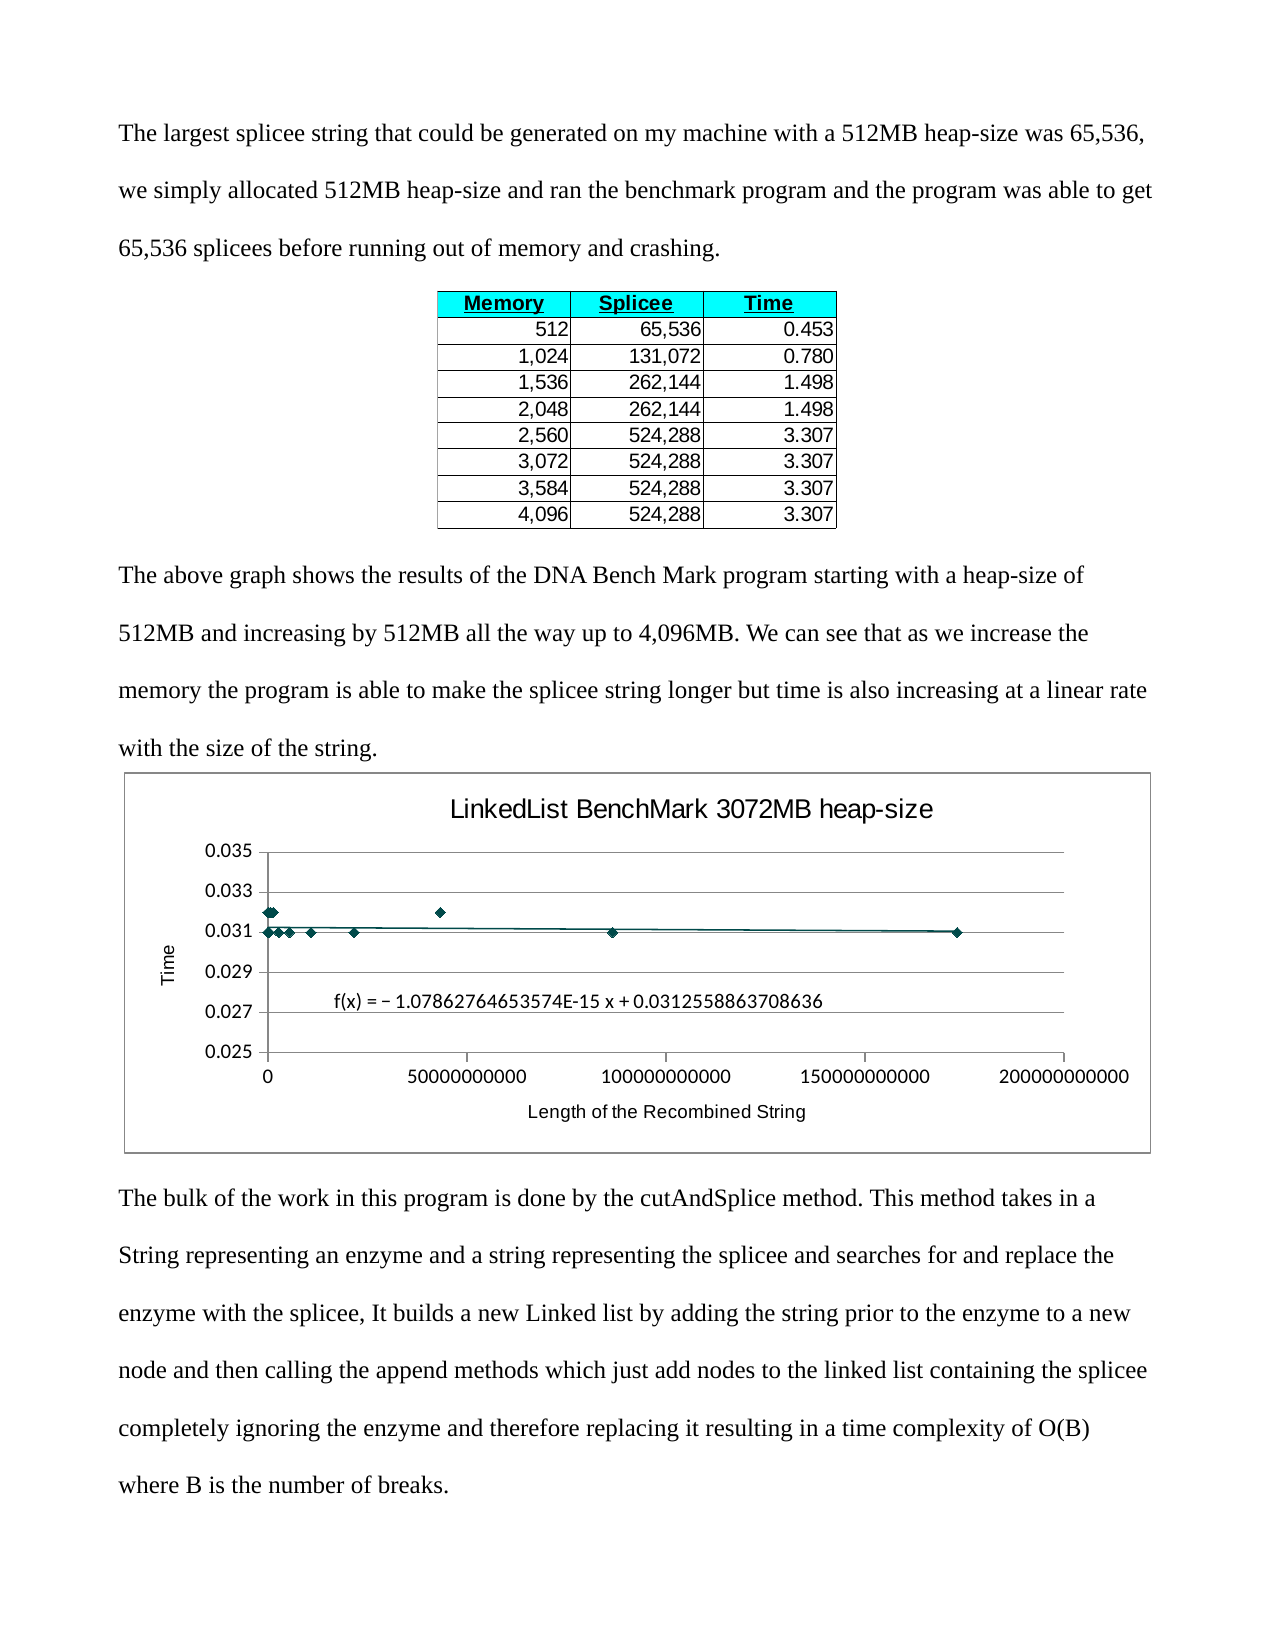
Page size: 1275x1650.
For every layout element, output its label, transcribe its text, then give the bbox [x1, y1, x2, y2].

text The above graph shows the results of the DNA Bench Mark program starting with a heap-size of 512MB and increasing by 512MB all the way up to 4,096MB. We can see that as we increase the memory the program is able to make the splicee string longer but time is also increasing at a linear rate with the size of the string. [118, 561, 1157, 762]
text The bulk of the work in this program is done by the cutAndSplice method. This method takes in a String representing an enzyme and a string representing the splicee and searches for and replace the enzyme with the splicee, It builds a new Linked list by adding the string prior to the enzyme to a new node and then calling the append methods which just add nodes to the linked list containing the splicee completely ignoring the enzyme and therefore replacing it resulting in a time complexity of O(B) where B is the number of breaks. [118, 791, 1157, 1499]
text The largest splicee string that could be generated on my machine with a 512MB heap-size was 65,536, we simply allocated 512MB heap-size and ran the benchmark program and the program was able to get 65,536 splicees before running out of memory and crashing. [118, 118, 1157, 262]
